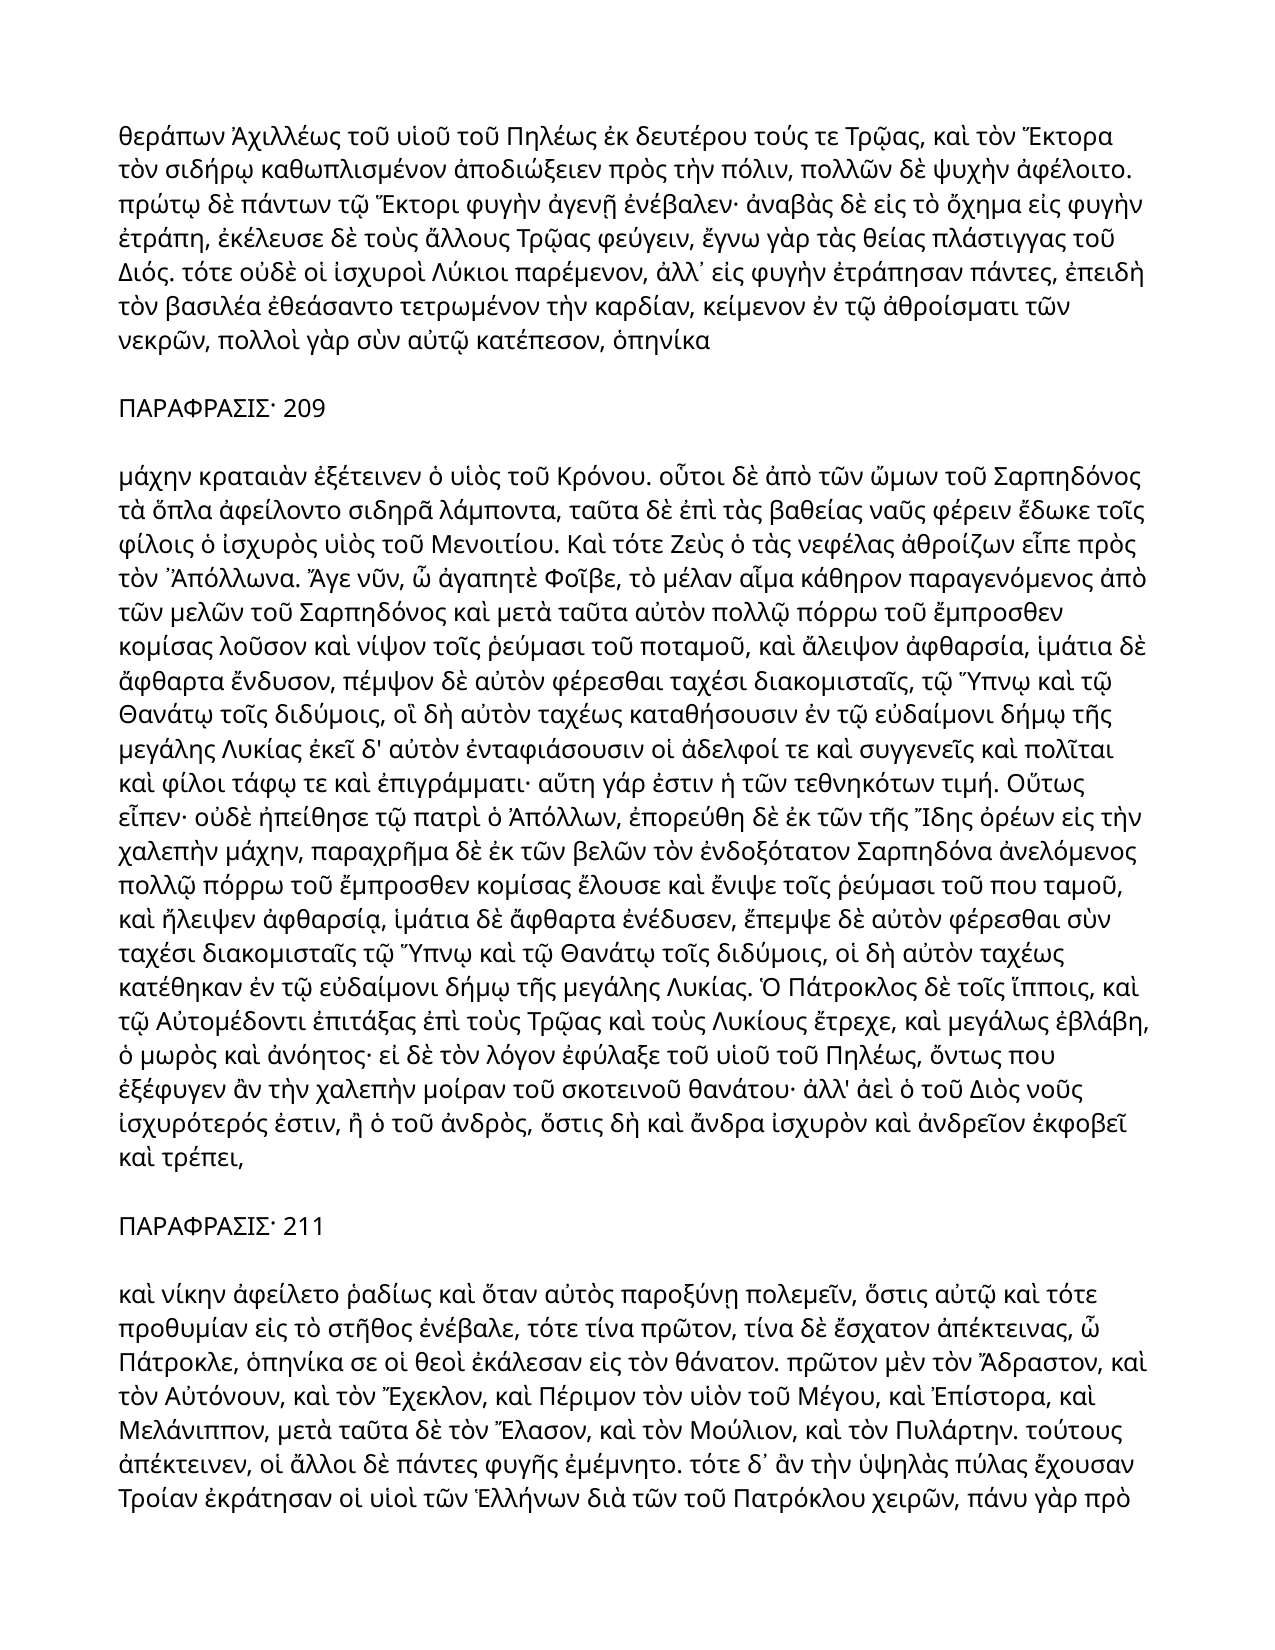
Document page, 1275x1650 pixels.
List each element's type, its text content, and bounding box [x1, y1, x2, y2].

text θεράπων Ἀχιλλέως τοῦ υἱοῦ τοῦ Πηλέως ἐκ δευτέρου τούς τε Τρῷας, καὶ τὸν Ἕκτορα τὸν σιδήρῳ καθωπλισμένον ἀποδιώξειεν πρὸς τὴν πόλιν, πολλῶν δὲ ψυχὴν ἀφέλοιτο. πρώτῳ δὲ πάντων τῷ Ἕκτορι φυγὴν ἀγενῇ ἐνέβαλεν· ἀναβὰς δὲ εἰς τὸ ὄχημα εἰς φυγὴν ἐτράπη, ἐκέλευσε δὲ τοὺς ἄλλους Τρῷας φεύγειν, ἔγνω γὰρ τὰς θείας πλάστιγγας τοῦ Διός. τότε οὐδὲ οἱ ἰσχυροὶ Λύκιοι παρέμενον, ἀλλ᾽ εἰς φυγὴν ἐτράπησαν πάντες, ἐπειδὴ τὸν βασιλέα ἐθεάσαντο τετρωμένον τὴν καρδίαν, κείμενον ἐν τῷ ἀθροίσματι τῶν νεκρῶν, πολλοὶ γὰρ σὺν αὐτῷ κατέπεσον, ὁπηνίκα [118, 118, 1157, 357]
text ΠAPΑΦΡΑΣΙΣ· 211 [118, 1208, 1157, 1242]
text ΠAPΑΦΡΑΣΙΣ· 209 [118, 391, 1157, 425]
text μάχην κραταιὰν ἐξέτεινεν ὁ υἱὸς τοῦ Κρόνου. οὗτοι δὲ ἀπὸ τῶν ὤμων τοῦ Σαρπηδόνος τὰ ὅπλα ἀφείλοντο σιδηρᾶ λάμποντα, ταῦτα δὲ ἐπὶ τὰς βαθείας ναῦς φέρειν ἔδωκε τοῖς φίλοις ὁ ἰσχυρὸς υἱὸς τοῦ Μενοιτίου. Καὶ τότε Ζεὺς ὁ τὰς νεφέλας ἀθροίζων εἶπε πρὸς τὸν ᾿Ἀπόλλωνα. Ἄγε νῦν, ὦ ἀγαπητὲ Φοῖβε, τὸ μέλαν αἷμα κάθηρον παραγενόμενος ἀπὸ τῶν μελῶν τοῦ Σαρπηδόνος καὶ μετὰ ταῦτα αὐτὸν πολλῷ πόρρω τοῦ ἔμπροσθεν κομίσας λοῦσον καὶ νίψον τοῖς ῥεύμασι τοῦ ποταμοῦ, καὶ ἄλειψον ἀφθαρσία, ἱμάτια δὲ ἄφθαρτα ἔνδυσον, πέμψον δὲ αὐτὸν φέρεσθαι ταχέσι διακομισταῖς, τῷ Ὕπνῳ καὶ τῷ Θανάτῳ τοῖς διδύμοις, οἳ δὴ αὐτὸν ταχέως καταθήσουσιν ἐν τῷ εὐδαίμονι δήμῳ τῆς μεγάλης Λυκίας ἐκεῖ δ' αὐτὸν ἐνταφιάσουσιν οἱ ἀδελφοί τε καὶ συγγενεῖς καὶ πολῖται καὶ φίλοι τάφῳ τε καὶ ἐπιγράμματι· αὕτη γάρ ἐστιν ἡ τῶν τεθνηκότων τιμή. Οὕτως εἶπεν· οὐδὲ ἠπείθησε τῷ πατρὶ ὁ Ἀπόλλων, ἐπορεύθη δὲ ἐκ τῶν τῆς Ἴδης ὀρέων εἰς τὴν χαλεπὴν μάχην, παραχρῆμα δὲ ἐκ τῶν βελῶν τὸν ἐνδοξότατον Σαρπηδόνα ἀνελόμενος πολλῷ πόρρω τοῦ ἔμπροσθεν κομίσας ἔλουσε καὶ ἔνιψε τοῖς ῥεύμασι τοῦ που ταμοῦ, καὶ ἤλειψεν ἀφθαρσίᾳ, ἱμάτια δὲ ἄφθαρτα ἐνέδυσεν, ἔπεμψε δὲ αὐτὸν φέρεσθαι σὺν ταχέσι διακομισταῖς τῷ Ὕπνῳ καὶ τῷ Θανάτῳ τοῖς διδύμοις, οἱ δὴ αὐτὸν ταχέως κατέθηκαν ἐν τῷ εὐδαίμονι δήμῳ τῆς μεγάλης Λυκίας. Ὁ Πάτροκλος δὲ τοῖς ἵπποις, καὶ τῷ Αὐτομέδοντι ἐπιτάξας ἐπὶ τοὺς Τρῷας καὶ τοὺς Λυκίους ἔτρεχε, καὶ μεγάλως ἐβλάβη, ὁ μωρὸς καὶ ἀνόητος· εἰ δὲ τὸν λόγον ἐφύλαξε τοῦ υἱοῦ τοῦ Πηλέως, ὄντως που ἐξέφυγεν ἂν τὴν χαλεπὴν μοίραν τοῦ σκοτεινοῦ θανάτου· ἀλλ' ἀεὶ ὁ τοῦ Διὸς νοῦς ἰσχυρότερός ἐστιν, ἢ ὁ τοῦ ἀνδρὸς, ὅστις δὴ καὶ ἄνδρα ἰσχυρὸν καὶ ἀνδρεῖον ἐκφοβεῖ καὶ τρέπει, [118, 459, 1157, 1174]
text καὶ νίκην ἀφείλετο ῥαδίως καὶ ὅταν αὐτὸς παροξύνῃ πολεμεῖν, ὅστις αὐτῷ καὶ τότε προθυμίαν εἰς τὸ στῆθος ἐνέβαλε, τότε τίνα πρῶτον, τίνα δὲ ἔσχατον ἀπέκτεινας, ὦ Πάτροκλε, ὁπηνίκα σε οἱ θεοὶ ἐκάλεσαν εἰς τὸν θάνατον. πρῶτον μὲν τὸν Ἄδραστον, καὶ τὸν Αὐτόνουν, καὶ τὸν Ἔχεκλον, καὶ Πέριμον τὸν υἱὸν τοῦ Μέγου, καὶ Ἐπίστορα, καὶ Μελάνιππον, μετὰ ταῦτα δὲ τὸν Ἔλασον, καὶ τὸν Μούλιον, καὶ τὸν Πυλάρτην. τούτους ἀπέκτεινεν, οἱ ἄλλοι δὲ πάντες φυγῆς ἐμέμνητο. τότε δ᾽ ἂν τὴν ὑψηλὰς πύλας ἔχουσαν Τροίαν ἐκράτησαν οἱ υἱοὶ τῶν Ἑλλήνων διὰ τῶν τοῦ Πατρόκλου χειρῶν, πάνυ γὰρ πρὸ [118, 1276, 1157, 1515]
